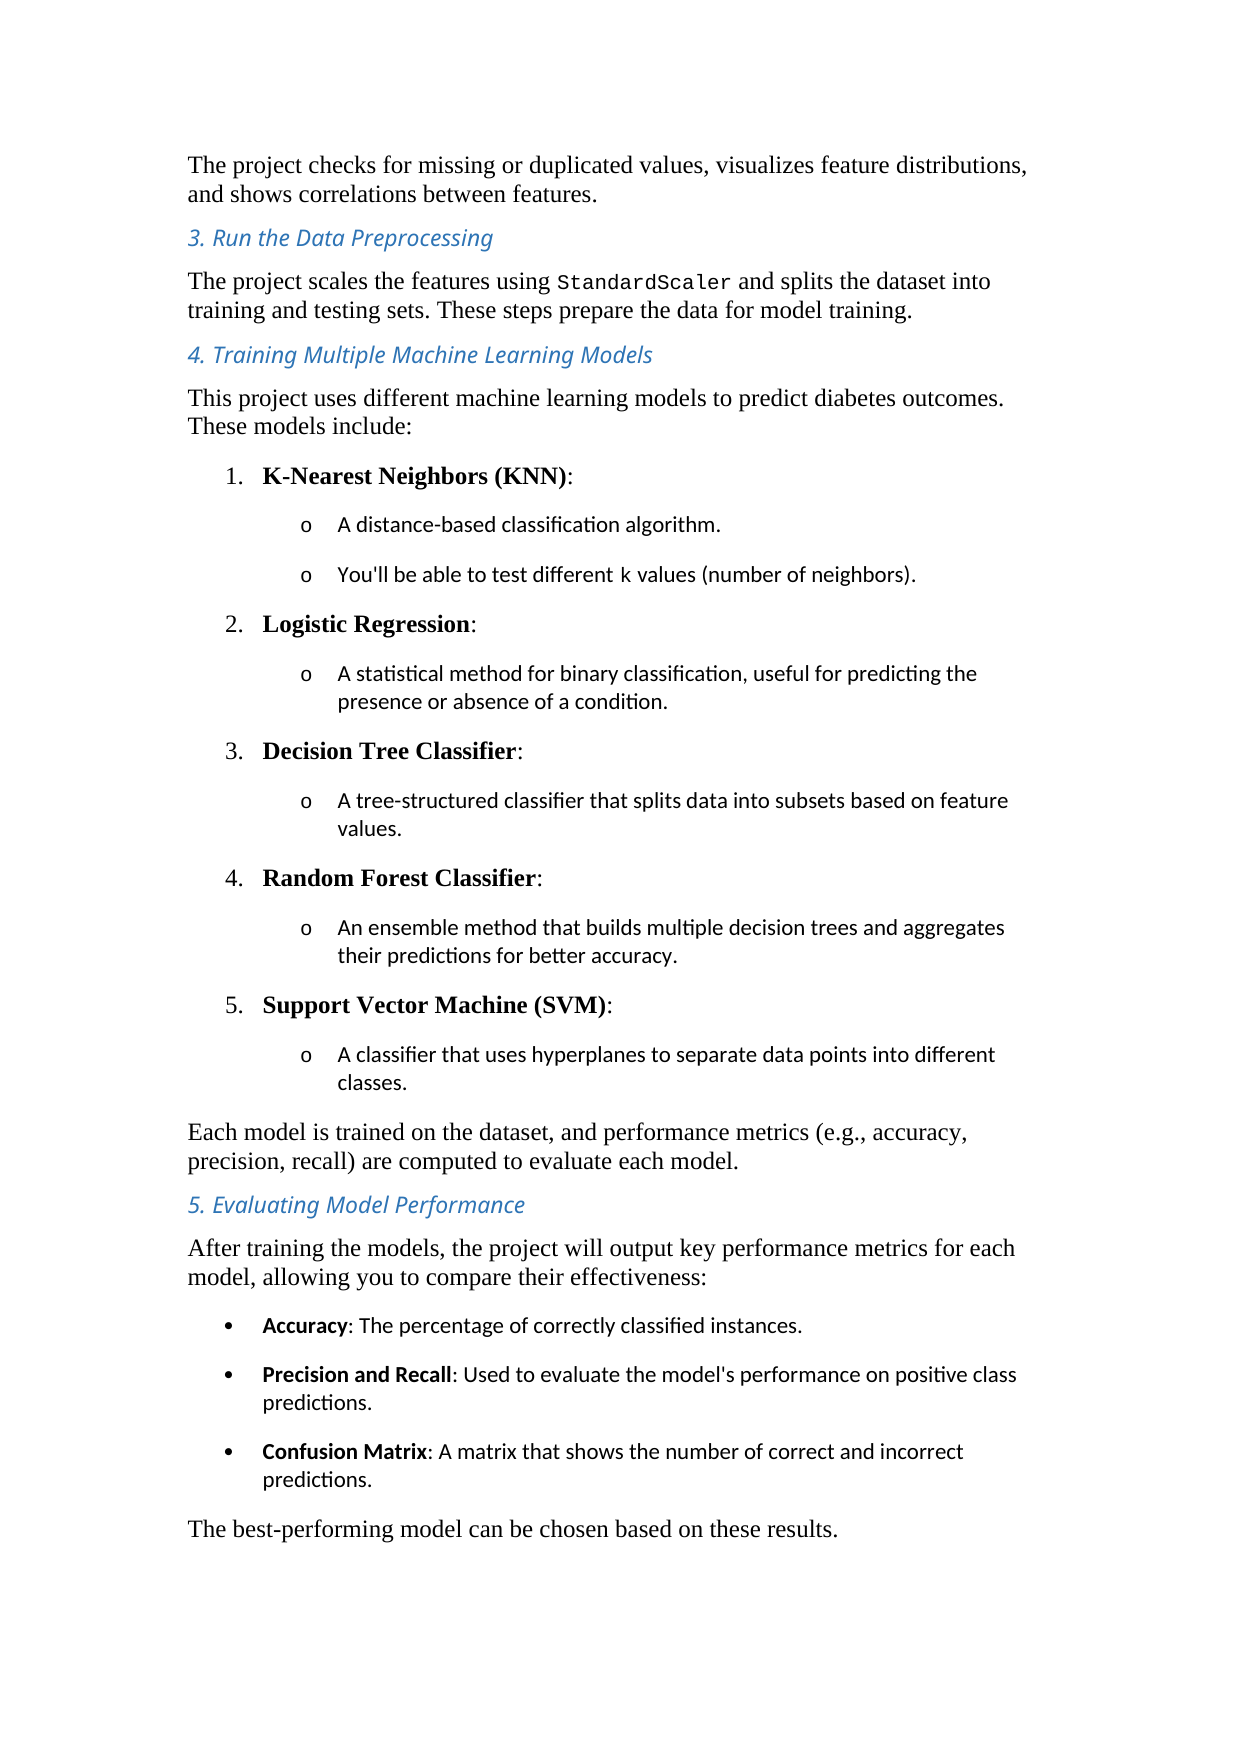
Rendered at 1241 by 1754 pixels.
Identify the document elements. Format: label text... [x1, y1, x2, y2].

text The project scales the features using StandardScaler and splits the dataset into training and testing sets. These steps prepare the data for model training. [187, 266, 1053, 324]
list A classifier that uses hyperplanes to separate data points into different classes. [300, 1040, 1053, 1096]
subtitle 3. Run the Data Preprocessing [187, 222, 1053, 253]
subtitle 4. Training Multiple Machine Learning Models [187, 339, 1053, 370]
list A statistical method for binary classification, useful for predicting the presence or absence of a condition. [300, 659, 1053, 716]
list Accuracy: The percentage of correctly classified instances. [225, 1312, 1053, 1339]
subtitle 5. Evaluating Model Performance [187, 1189, 1053, 1221]
list Decision Tree Classifier: [225, 736, 1053, 765]
text Each model is trained on the dataset, and performance metrics (e.g., accuracy, precision, recall) are computed to evaluate each model. [187, 1117, 1053, 1175]
list Random Forest Classifier: [225, 863, 1053, 892]
list Confusion Matrix: A matrix that shows the number of correct and incorrect predictions. [225, 1437, 1053, 1493]
list K-Nearest Neighbors (KNN): [225, 461, 1053, 490]
list A tree-structured classifier that splits data into subsets based on feature values. [300, 786, 1053, 842]
text This project uses different machine learning models to predict diabetes outcomes. These models include: [187, 383, 1053, 440]
list You'll be able to test different k values (number of neighbors). [300, 560, 1053, 588]
list Logistic Regression: [225, 609, 1053, 638]
text After training the models, the project will output key performance metrics for each model, allowing you to compare their effectiveness: [187, 1233, 1053, 1291]
text The project checks for missing or duplicated values, visualizes feature distributions, and shows correlations between features. [187, 150, 1053, 207]
text The best-performing model can be chosen based on these results. [187, 1514, 1053, 1543]
list An ensemble method that builds multiple decision trees and aggregates their predictions for better accuracy. [300, 913, 1053, 969]
list A distance-based classification algorithm. [300, 511, 1053, 539]
list Support Vector Machine (SVM): [225, 990, 1053, 1019]
list Precision and Recall: Used to evaluate the model's performance on positive class predictions. [225, 1360, 1053, 1416]
